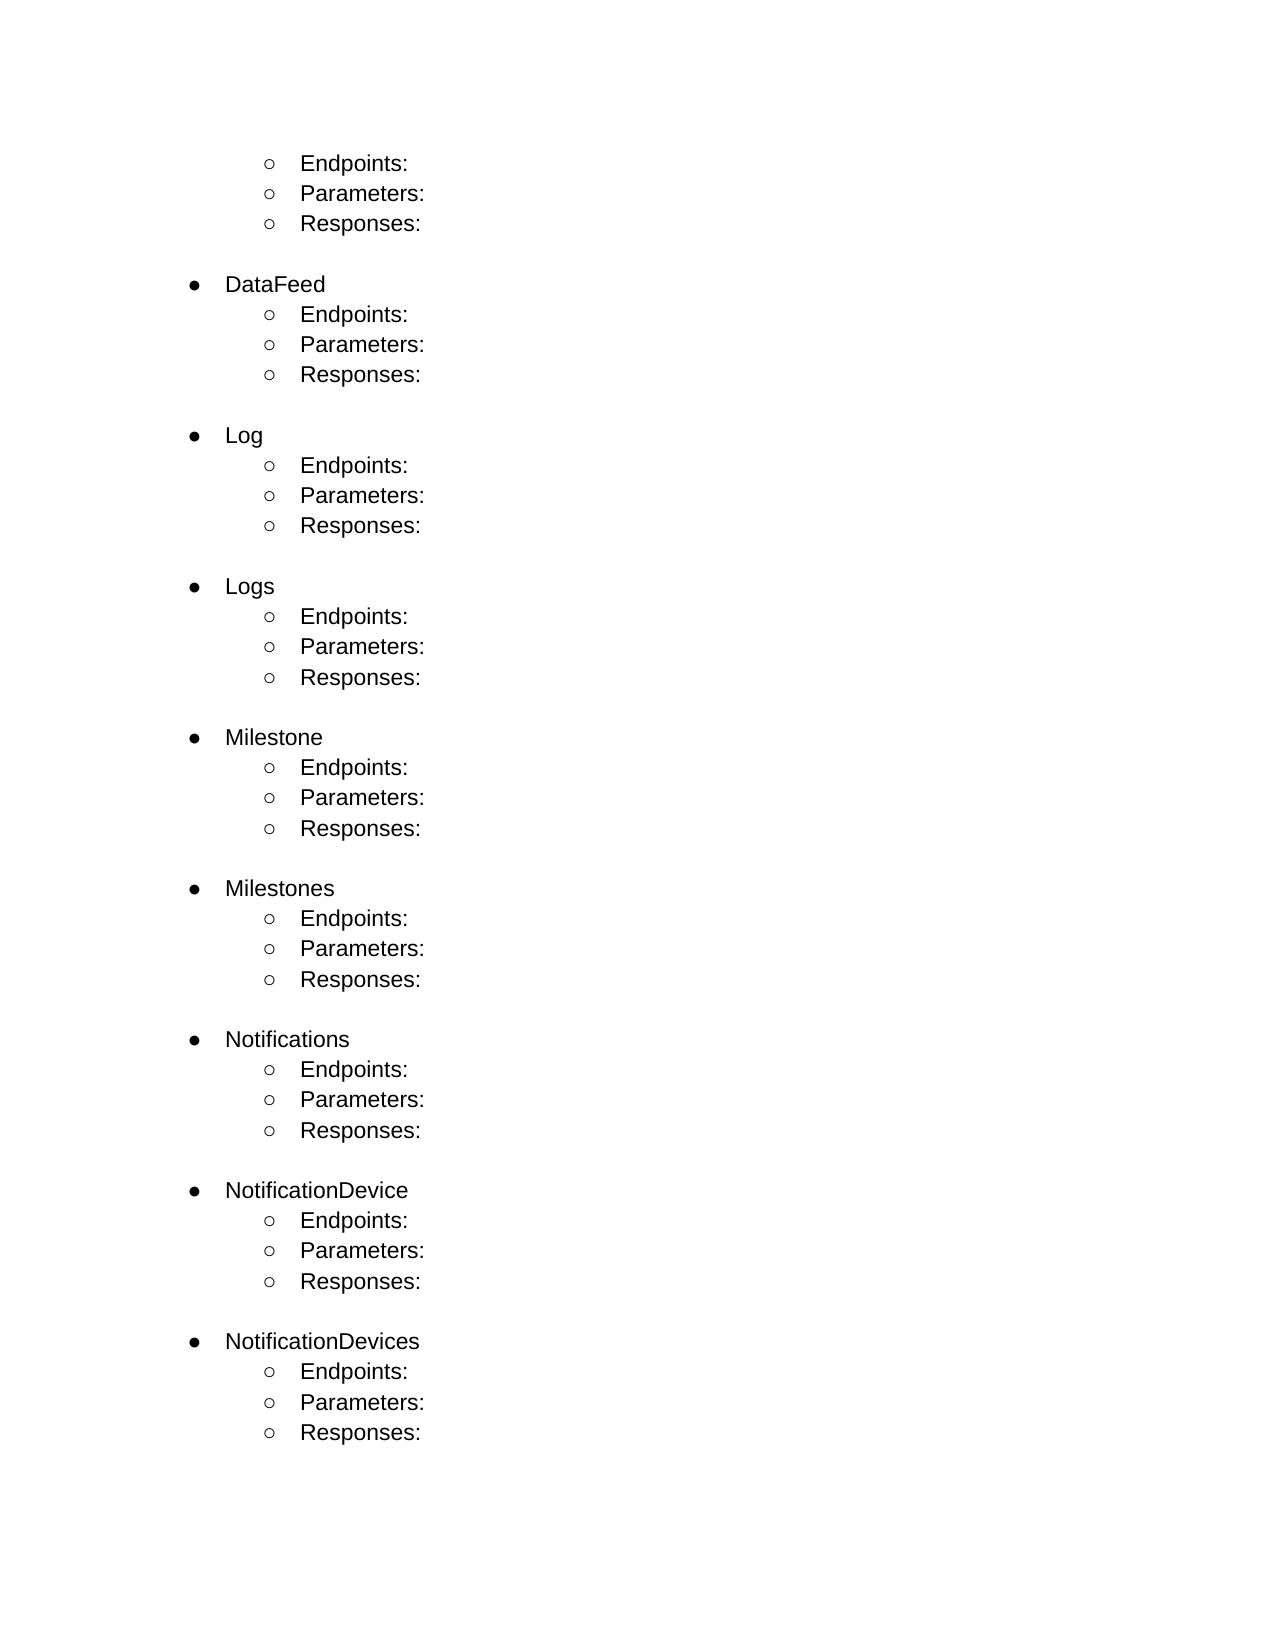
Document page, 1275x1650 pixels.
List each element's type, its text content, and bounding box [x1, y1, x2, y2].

list Endpoints: [262, 452, 1125, 478]
list Parameters: [262, 180, 1125, 207]
list Milestones [187, 875, 1125, 901]
list Endpoints: [262, 1056, 1125, 1083]
list Responses: [262, 1419, 1125, 1445]
list Endpoints: [262, 603, 1125, 629]
list Notifications [187, 1026, 1125, 1052]
list Endpoints: [262, 150, 1125, 176]
list Logs [187, 573, 1125, 599]
list Endpoints: [262, 905, 1125, 932]
list Parameters: [262, 1086, 1125, 1113]
list Endpoints: [262, 1358, 1125, 1385]
list Parameters: [262, 1237, 1125, 1264]
list Responses: [262, 361, 1125, 388]
list Parameters: [262, 633, 1125, 660]
list Parameters: [262, 784, 1125, 811]
list Responses: [262, 210, 1125, 237]
list Responses: [262, 966, 1125, 992]
list Responses: [262, 512, 1125, 539]
list Responses: [262, 814, 1125, 841]
list Endpoints: [262, 754, 1125, 781]
list Parameters: [262, 1388, 1125, 1415]
list Milestone [187, 724, 1125, 750]
list NotificationDevices [187, 1328, 1125, 1354]
list Parameters: [262, 482, 1125, 509]
list DataFeed [187, 271, 1125, 297]
list Endpoints: [262, 301, 1125, 327]
list NotificationDevice [187, 1177, 1125, 1203]
list Endpoints: [262, 1207, 1125, 1234]
list Responses: [262, 1268, 1125, 1294]
list Parameters: [262, 935, 1125, 962]
list Responses: [262, 663, 1125, 690]
list Log [187, 422, 1125, 448]
list Parameters: [262, 331, 1125, 358]
list Responses: [262, 1117, 1125, 1143]
